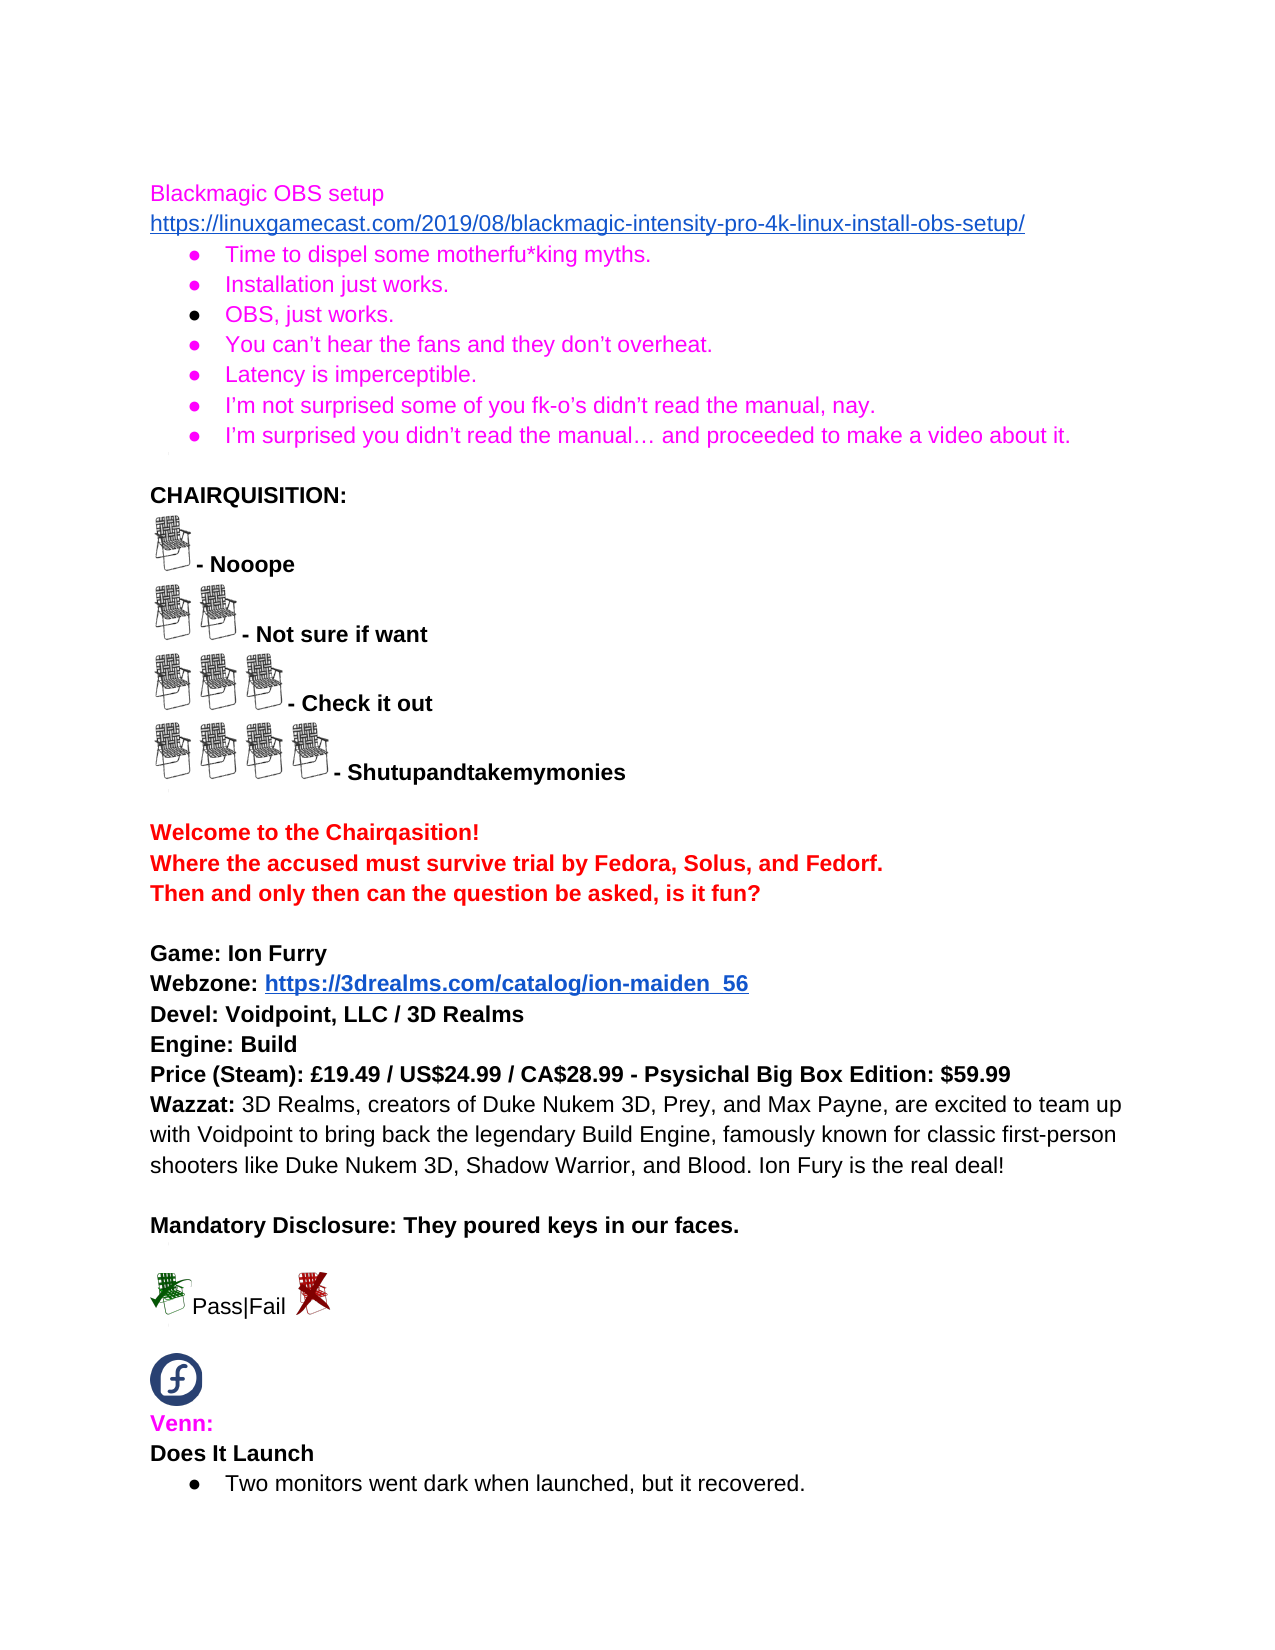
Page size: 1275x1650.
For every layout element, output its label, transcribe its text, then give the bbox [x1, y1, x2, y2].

picture [150, 581, 242, 642]
text Blackmagic OBS setup [150, 180, 1125, 207]
list I’m not surprised some of you fk-o’s didn’t read the manual, nay. [187, 392, 1125, 418]
list OBS, just works. [187, 301, 1125, 327]
picture [150, 720, 334, 781]
text - Not sure if want [150, 582, 1125, 647]
list Two monitors went dark when launched, but it recovered. [187, 1470, 1125, 1496]
text Engine: Build [150, 1031, 1125, 1057]
picture [292, 1272, 335, 1315]
picture [150, 650, 288, 712]
list I’m surprised you didn’t read the manual… and proceeded to make a video about it. [187, 422, 1125, 448]
list Latency is imperceptible. [187, 361, 1125, 388]
picture [150, 512, 196, 573]
text Mandatory Disclosure: They poured keys in our faces. [150, 1212, 1125, 1238]
text Welcome to the Chairqasition! [150, 819, 1125, 846]
text Game: Ion Furry [150, 940, 1125, 967]
text Venn: [150, 1354, 1125, 1436]
text Pass|Fail [150, 1272, 1125, 1320]
text Where the accused must survive trial by Fedora, Solus, and Fedorf. [150, 849, 1125, 876]
text CHAIRQUISITION: - Nooope [150, 482, 1125, 578]
text Does It Launch [150, 1440, 1125, 1466]
text Then and only then can the question be asked, is it fun? [150, 880, 1125, 906]
text - Shutupandtakemymonies [150, 720, 1125, 785]
list You can’t hear the fans and they don’t overheat. [187, 331, 1125, 358]
picture [150, 1353, 203, 1406]
text Price (Steam): £19.49 / US$24.99 / CA$28.99 - Psysichal Big Box Edition: $59.99 [150, 1061, 1125, 1087]
picture [150, 1273, 192, 1315]
text Webzone: https://3drealms.com/catalog/ion-maiden_56 [150, 970, 1125, 997]
text https://linuxgamecast.com/2019/08/blackmagic-intensity-pro-4k-linux-install-obs-setup/ [150, 210, 1125, 237]
text Devel: Voidpoint, LLC / 3D Realms [150, 1001, 1125, 1027]
list Time to dispel some motherfu*king myths. [187, 241, 1125, 267]
list Installation just works. [187, 271, 1125, 297]
text Wazzat: 3D Realms, creators of Duke Nukem 3D, Prey, and Max Payne, are excited to team up with Voidpoint to bring back the legendary Build Engine, famously known for classic first-person shooters like Duke Nukem 3D, Shadow Warrior, and Blood. Ion Fury is the real deal! [150, 1091, 1125, 1178]
text - Check it out [150, 651, 1125, 716]
